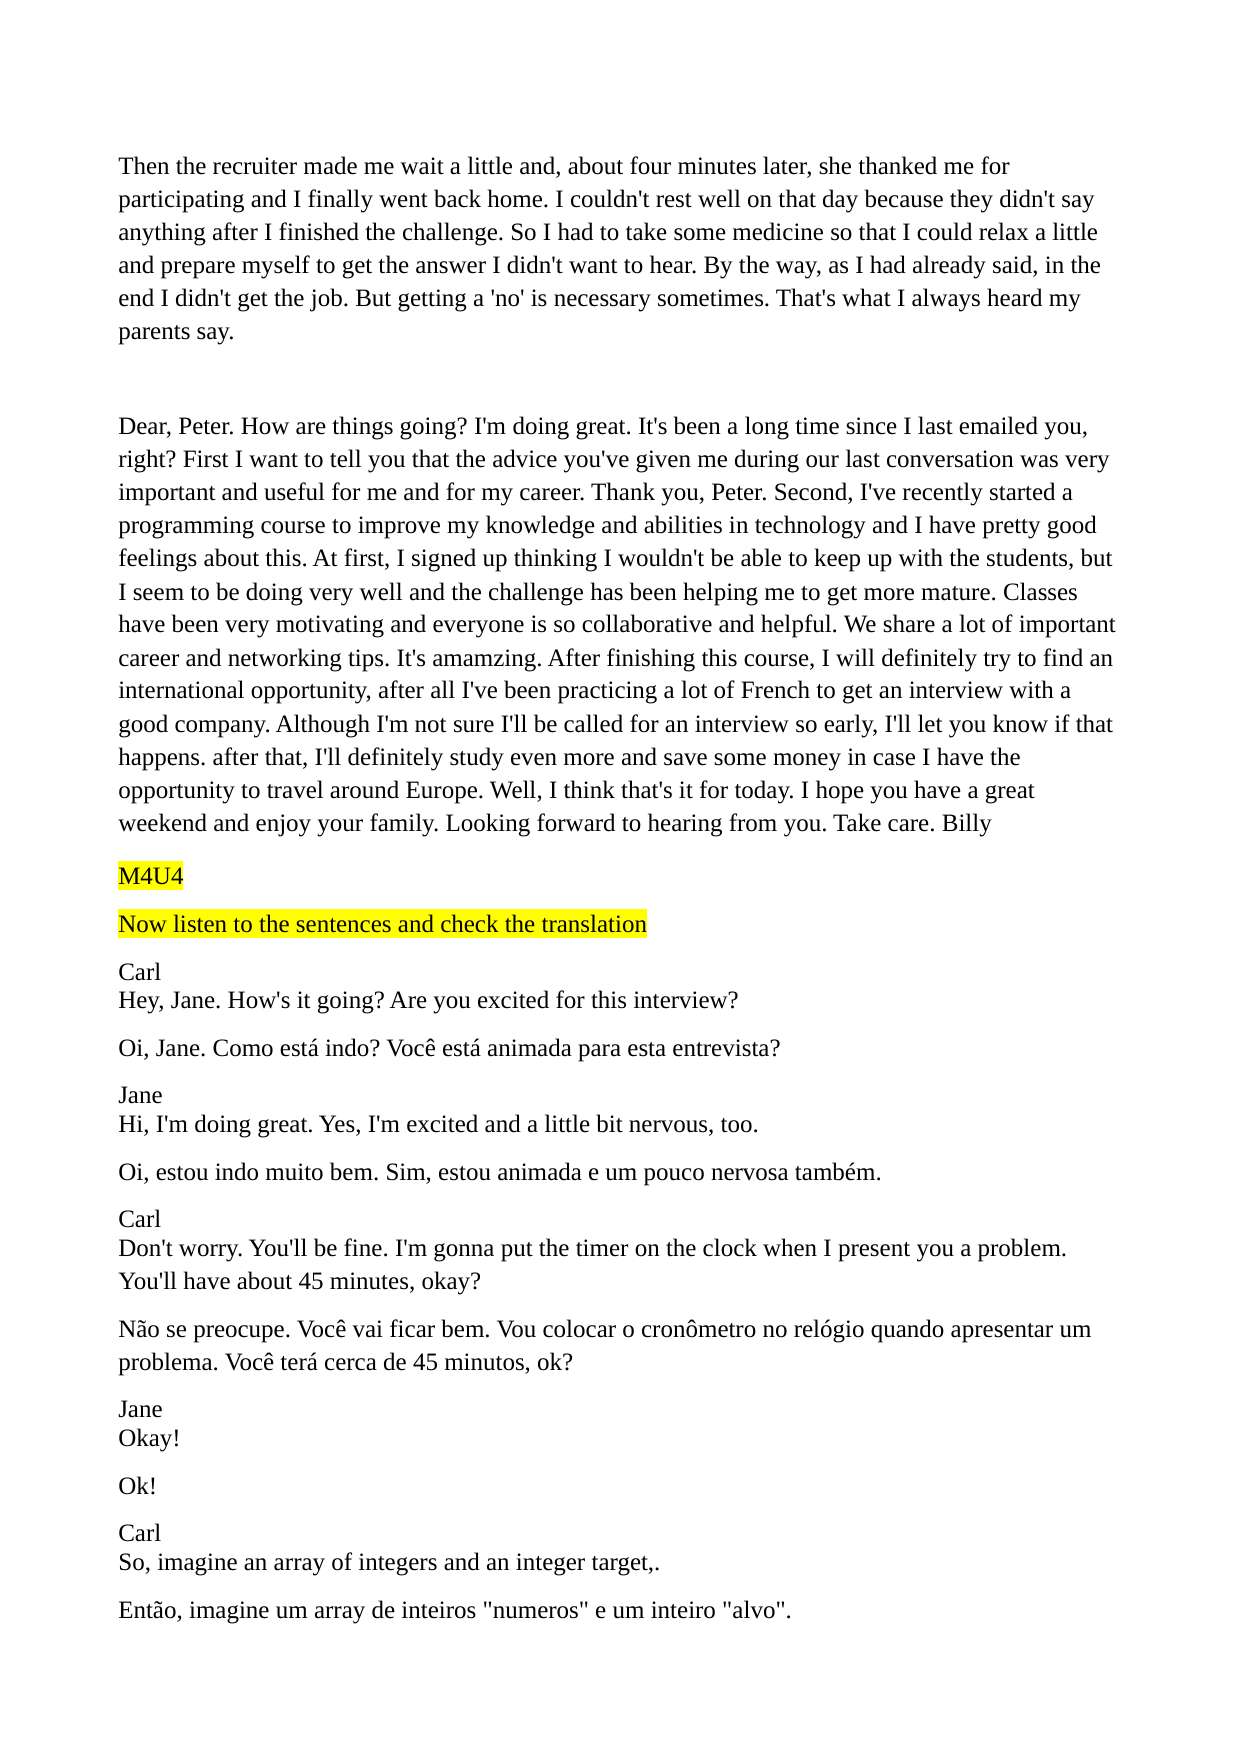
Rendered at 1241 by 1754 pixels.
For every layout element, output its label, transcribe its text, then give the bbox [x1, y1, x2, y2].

text Ok! [118, 1471, 1122, 1499]
text Okay! [118, 1423, 1122, 1452]
text Carl [118, 957, 1122, 985]
text Hi, I'm doing great. Yes, I'm excited and a little bit nervous, too. [118, 1109, 1122, 1138]
text So, imagine an array of integers and an integer target,. [118, 1547, 1122, 1576]
text Oi, estou indo muito bem. Sim, estou animada e um pouco nervosa também. [118, 1157, 1122, 1186]
text Don't worry. You'll be fine. I'm gonna put the timer on the clock when I present you a problem. You'll have about 45 minutes, okay? [118, 1233, 1122, 1295]
text Dear, Peter. How are things going? I'm doing great. It's been a long time since I last emailed you, right? First I want to tell you that the advice you've given me during our last conversation was very important and useful for me and for my career. Thank you, Peter. Second, I've recently started a programming course to improve my knowledge and abilities in technology and I have pretty good feelings about this. At first, I signed up thinking I wouldn't be able to keep up with the students, but I seem to be doing very well and the challenge has been helping me to get more mature. Classes have been very motivating and everyone is so collaborative and helpful. We share a lot of important career and networking tips. It's amamzing. After finishing this course, I will definitely try to find an international opportunity, after all I've been practicing a lot of French to get an interview with a good company. Although I'm not sure I'll be called for an interview so early, I'll let you know if that happens. after that, I'll definitely study even more and save some money in case I have the opportunity to travel around Europe. Well, I think that's it for today. I hope you have a great weekend and enjoy your family. Looking forward to hearing from you. Take care. Billy﻿ [118, 411, 1122, 842]
text Now listen to the sentences and check the translation [118, 909, 1122, 938]
text Jane [118, 1394, 1122, 1423]
text Jane [118, 1081, 1122, 1109]
text Then the recruiter made me wait a little and, about four minutes later, she thanked me for participating and I finally went back home. I couldn't rest well on that day because they didn't say anything after I finished the challenge. So I had to take some medicine so that I could relax a little and prepare myself to get the answer I didn't want to hear. By the way, as I had already said, in the end I didn't get the job. But getting a 'no' is necessary sometimes. That's what I always heard my parents say. [118, 118, 1122, 345]
text M4U4 [118, 861, 1122, 890]
text Carl [118, 1518, 1122, 1547]
text Oi, Jane. Como está indo? Você está animada para esta entrevista? [118, 1033, 1122, 1062]
text Então, imagine um array de inteiros "numeros" e um inteiro "alvo". [118, 1595, 1122, 1623]
text Carl [118, 1204, 1122, 1233]
text Hey, Jane. How's it going? Are you excited for this interview? [118, 985, 1122, 1014]
text Não se preocupe. Você vai ficar bem. Vou colocar o cronômetro no relógio quando apresentar um problema. Você terá cerca de 45 minutos, ok? [118, 1314, 1122, 1376]
